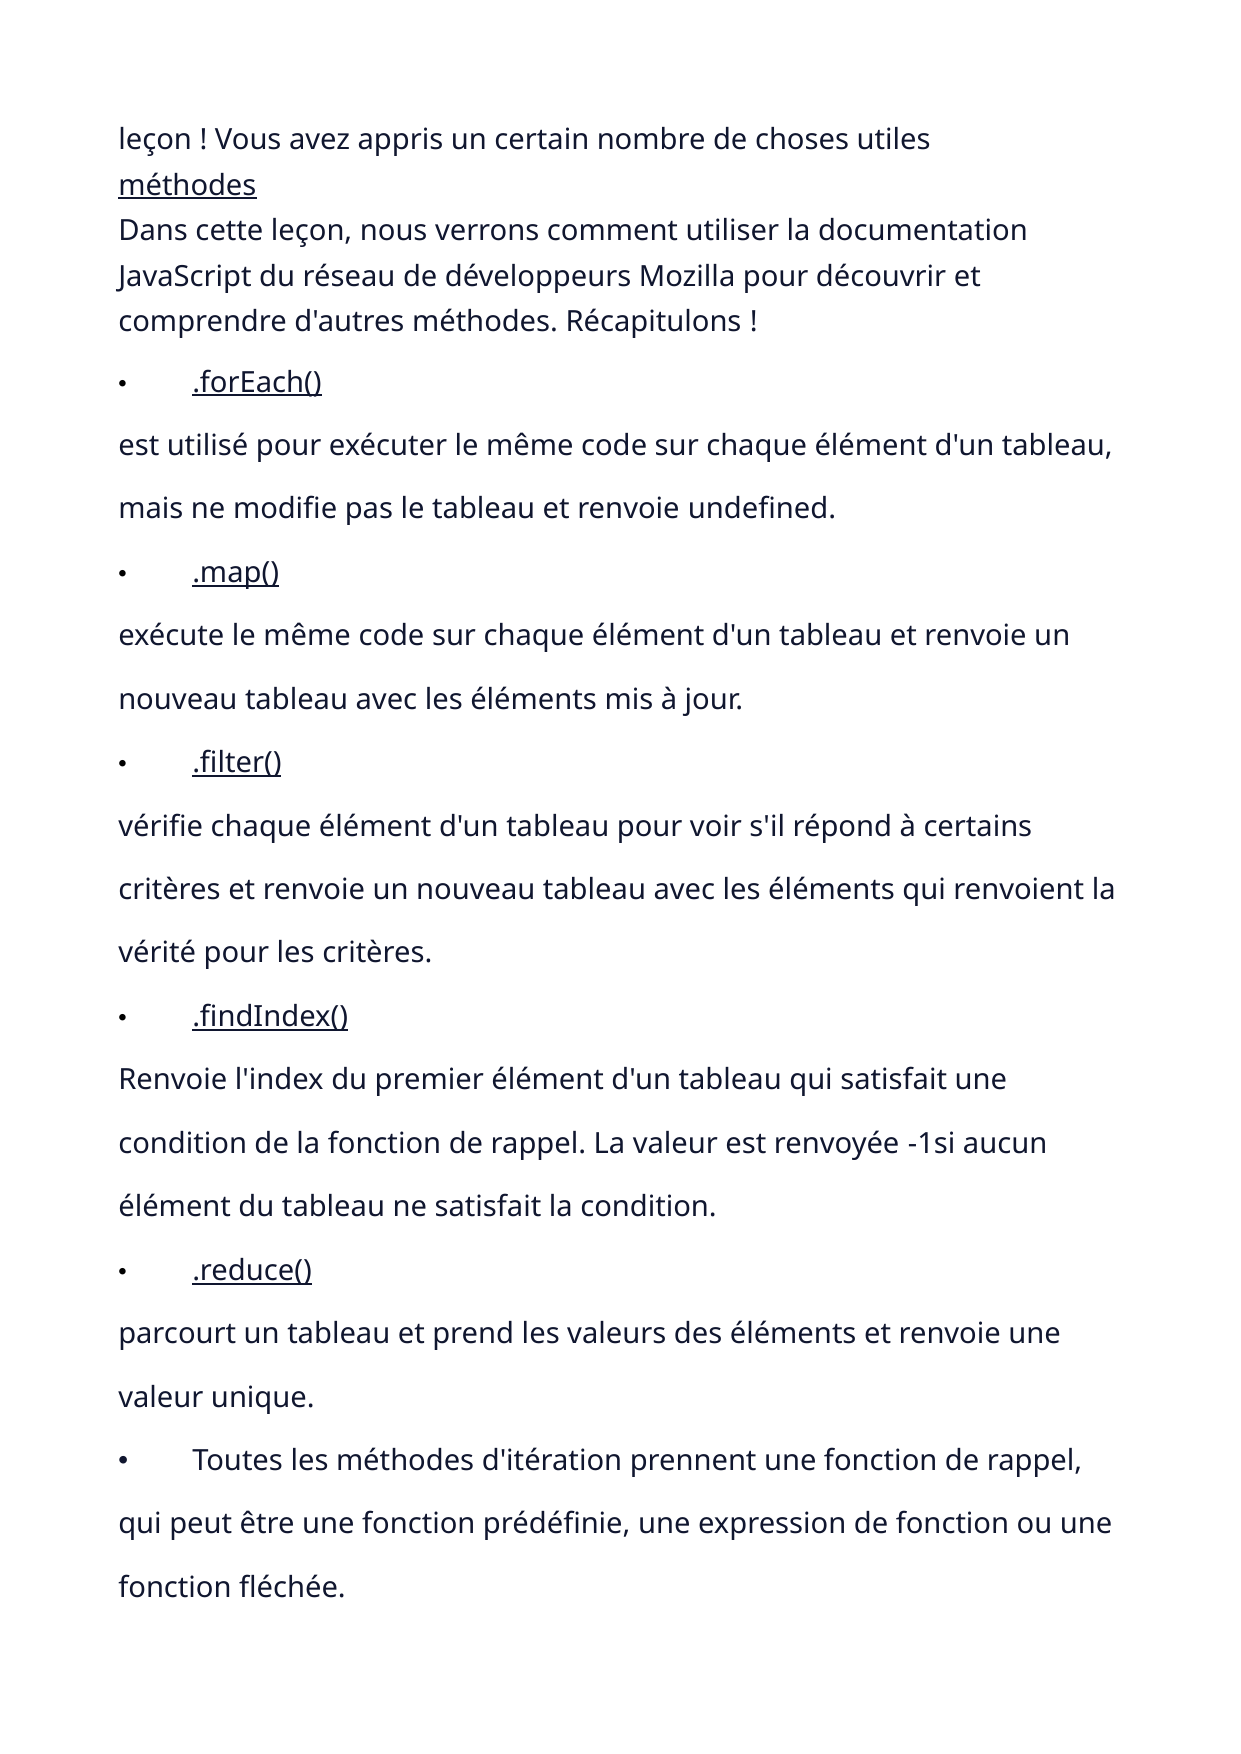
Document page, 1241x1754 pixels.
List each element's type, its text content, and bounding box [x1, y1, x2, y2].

list Toutes les méthodes d'itération prennent une fonction de rappel, qui peut être une fonction prédéfinie, une expression de fonction ou une fonction fléchée. [118, 1439, 1122, 1606]
text Dans cette leçon, nous verrons comment utiliser la documentation JavaScript du réseau de développeurs Mozilla pour découvrir et comprendre d'autres méthodes. Récapitulons ! [118, 209, 1122, 340]
text est utilisé pour exécuter le même code sur chaque élément d'un tableau, mais ne modifie pas le tableau et renvoie undefined. [118, 424, 1122, 527]
list .findIndex() [118, 995, 1122, 1035]
text parcourt un tableau et prend les valeurs des éléments et renvoie une valeur unique. [118, 1312, 1122, 1416]
list .forEach() [118, 361, 1122, 401]
text vérifie chaque élément d'un tableau pour voir s'il répond à certains critères et renvoie un nouveau tableau avec les éléments qui renvoient la vérité pour les critères. [118, 805, 1122, 971]
text leçon ! Vous avez appris un certain nombre de choses utiles [118, 118, 1122, 158]
list .map() [118, 551, 1122, 591]
list .reduce() [118, 1249, 1122, 1289]
text Renvoie l'index du premier élément d'un tableau qui satisfait une condition de la fonction de rappel. La valeur est renvoyée -1si aucun élément du tableau ne satisfait la condition. [118, 1059, 1122, 1225]
text exécute le même code sur chaque élément d'un tableau et renvoie un nouveau tableau avec les éléments mis à jour. [118, 614, 1122, 718]
list .filter() [118, 741, 1122, 781]
text méthodes [118, 164, 1122, 203]
